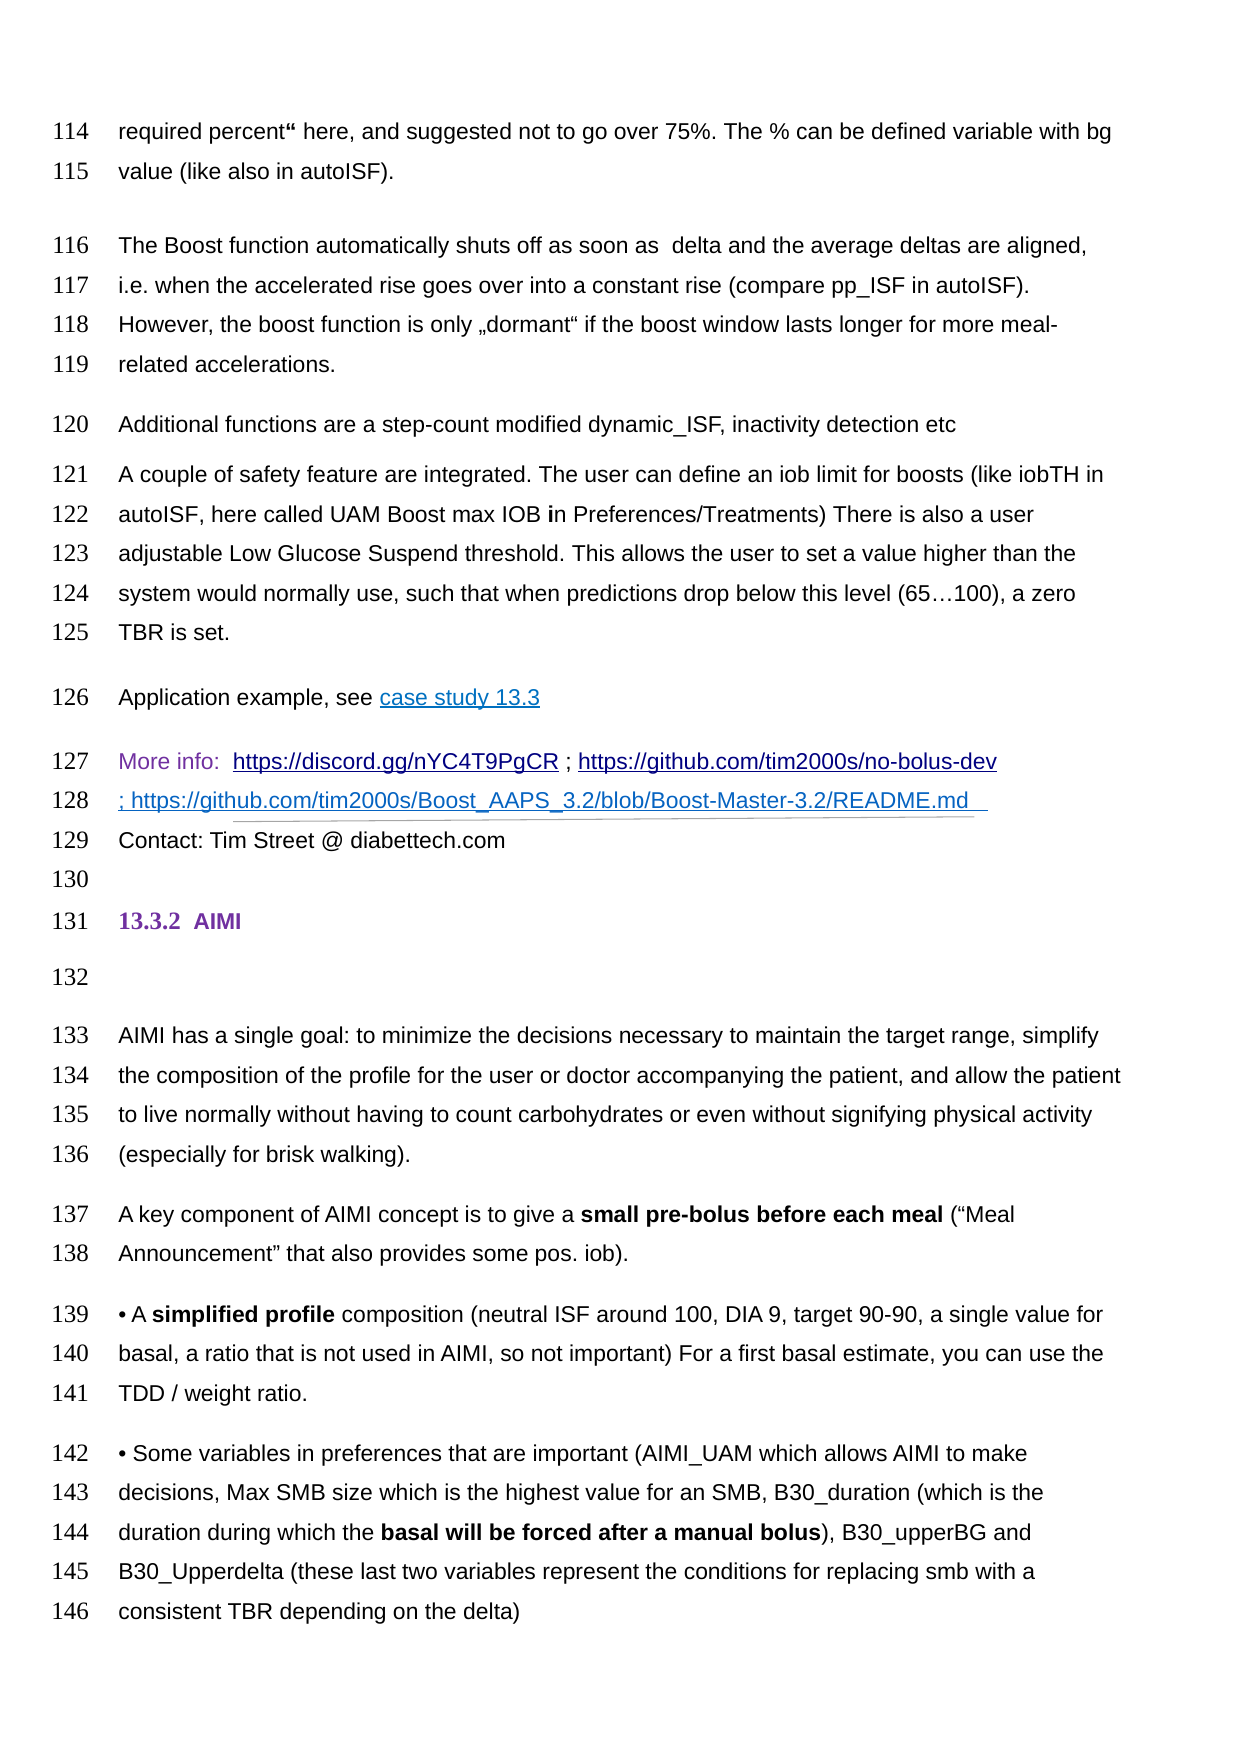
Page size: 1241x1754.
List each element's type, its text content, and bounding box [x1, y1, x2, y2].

text A couple of safety feature are integrated. The user can define an iob limit for boosts (like iobTH in autoISF, here called UAM Boost max IOB in Preferences/Treatments) There is also a user adjustable Low Glucose Suspend threshold. This allows the user to set a value higher than the system would normally use, such that when predictions drop below this level (65…100), a zero TBR is set. [118, 461, 1122, 645]
list AIMI [118, 906, 1122, 935]
text required percent“ here, and suggested not to go over 75%. The % can be defined variable with bg value (like also in autoISF). [118, 118, 1122, 184]
text The Boost function automatically shuts off as soon as delta and the average deltas are aligned, i.e. when the accelerated rise goes over into a constant rise (compare pp_ISF in autoISF). However, the boost function is only „dormant“ if the boost window lasts longer for more meal-related accelerations. [118, 232, 1122, 377]
text • A simplified profile composition (neutral ISF around 100, DIA 9, target 90-90, a single value for basal, a ratio that is not used in AIMI, so not important) For a first basal estimate, you can use the TDD / weight ratio. [118, 1301, 1122, 1406]
text More info: https://discord.gg/nYC4T9PgCR ; https://github.com/tim2000s/no-bolus-dev [118, 748, 1122, 774]
text AIMI has a single goal: to minimize the decisions necessary to maintain the target range, simplify the composition of the profile for the user or doctor accompanying the patient, and allow the patient to live normally without having to count carbohydrates or even without signifying physical activity (especially for brisk walking). [118, 1022, 1122, 1167]
text A key component of AIMI concept is to give a small pre-bolus before each meal (“Meal Announcement” that also provides some pos. iob). [118, 1201, 1122, 1267]
text Additional functions are a step-count modified dynamic_ISF, inactivity detection etc [118, 411, 1122, 438]
text ; https://github.com/tim2000s/Boost_AAPS_3.2/blob/Boost-Master-3.2/README.md [118, 787, 1122, 814]
text Contact: Tim Street @ diabettech.com [118, 827, 1122, 853]
text • Some variables in preferences that are important (AIMI_UAM which allows AIMI to make decisions, Max SMB size which is the highest value for an SMB, B30_duration (which is the duration during which the basal will be forced after a manual bolus), B30_upperBG and B30_Upperdelta (these last two variables represent the conditions for replacing smb with a consistent TBR depending on the delta) [118, 1440, 1122, 1624]
text Application example, see case study 13.3 [118, 683, 1122, 710]
